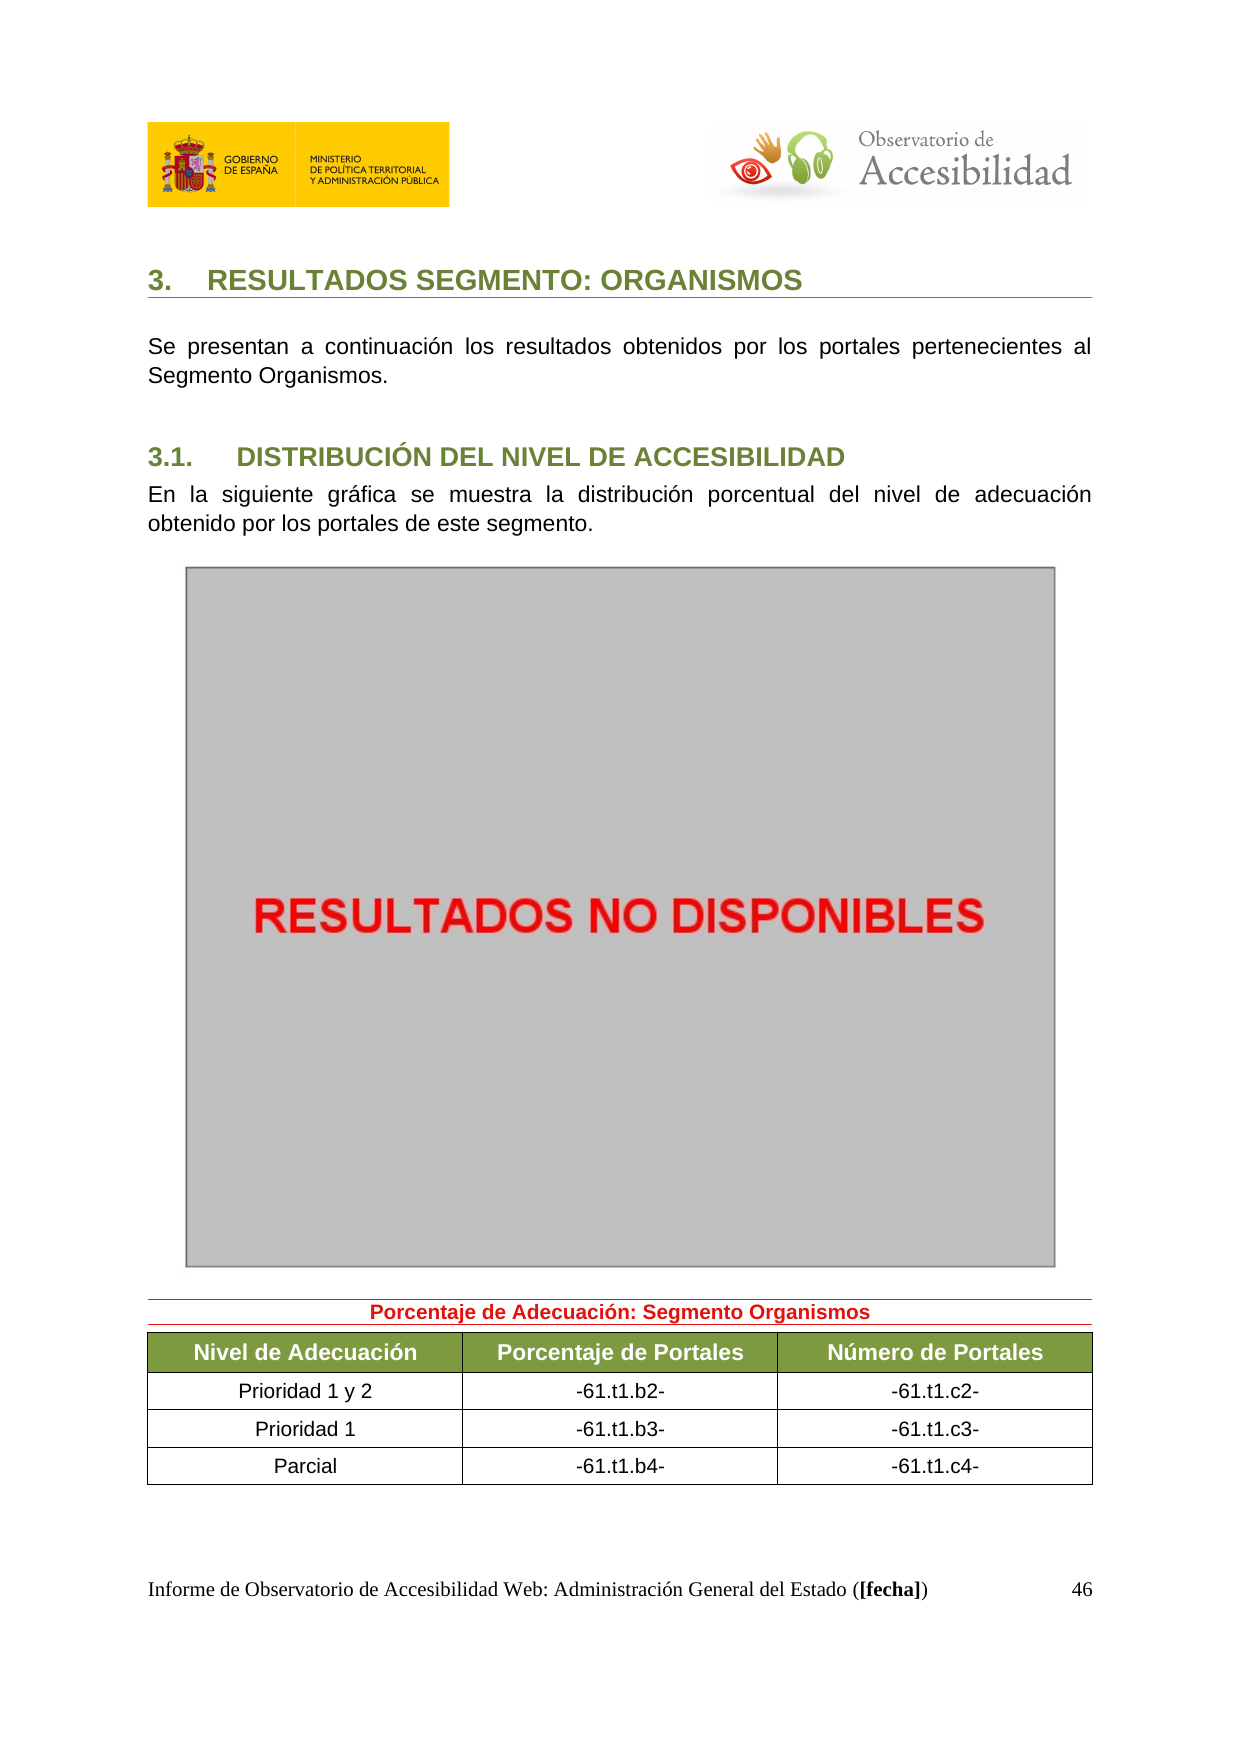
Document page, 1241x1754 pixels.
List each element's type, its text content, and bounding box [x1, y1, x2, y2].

table_cell Parcial [148, 1448, 462, 1484]
table_cell -61.t1.c4- [778, 1448, 1092, 1484]
table_header Nivel de Adecuación [148, 1333, 462, 1372]
picture [147, 122, 450, 207]
table_header Porcentaje de Portales [463, 1333, 777, 1372]
table_cell Prioridad 1 [148, 1410, 462, 1447]
text Porcentaje de Adecuación: Segmento Organismos [148, 1300, 1092, 1324]
list Resultados Segmento: Organismos [148, 263, 1092, 297]
table_cell Prioridad 1 y 2 [148, 1373, 462, 1409]
picture [710, 122, 1086, 205]
list Distribución del nivel de accesibilidad [148, 441, 1092, 472]
table_cell -61.t1.b2- [463, 1373, 777, 1409]
table_header Número de Portales [778, 1333, 1092, 1372]
table_cell -61.t1.b3- [463, 1410, 777, 1447]
table_cell -61.t1.b4- [463, 1448, 777, 1484]
text Se presentan a continuación los resultados obtenidos por los portales pertenecientes al Segmento Organismos. [148, 333, 1092, 388]
table_cell -61.t1.c3- [778, 1410, 1092, 1447]
picture [178, 564, 1062, 1274]
table_cell -61.t1.c2- [778, 1373, 1092, 1409]
text En la siguiente gráfica se muestra la distribución porcentual del nivel de adecuación obtenido por los portales de este segmento. [148, 481, 1092, 537]
